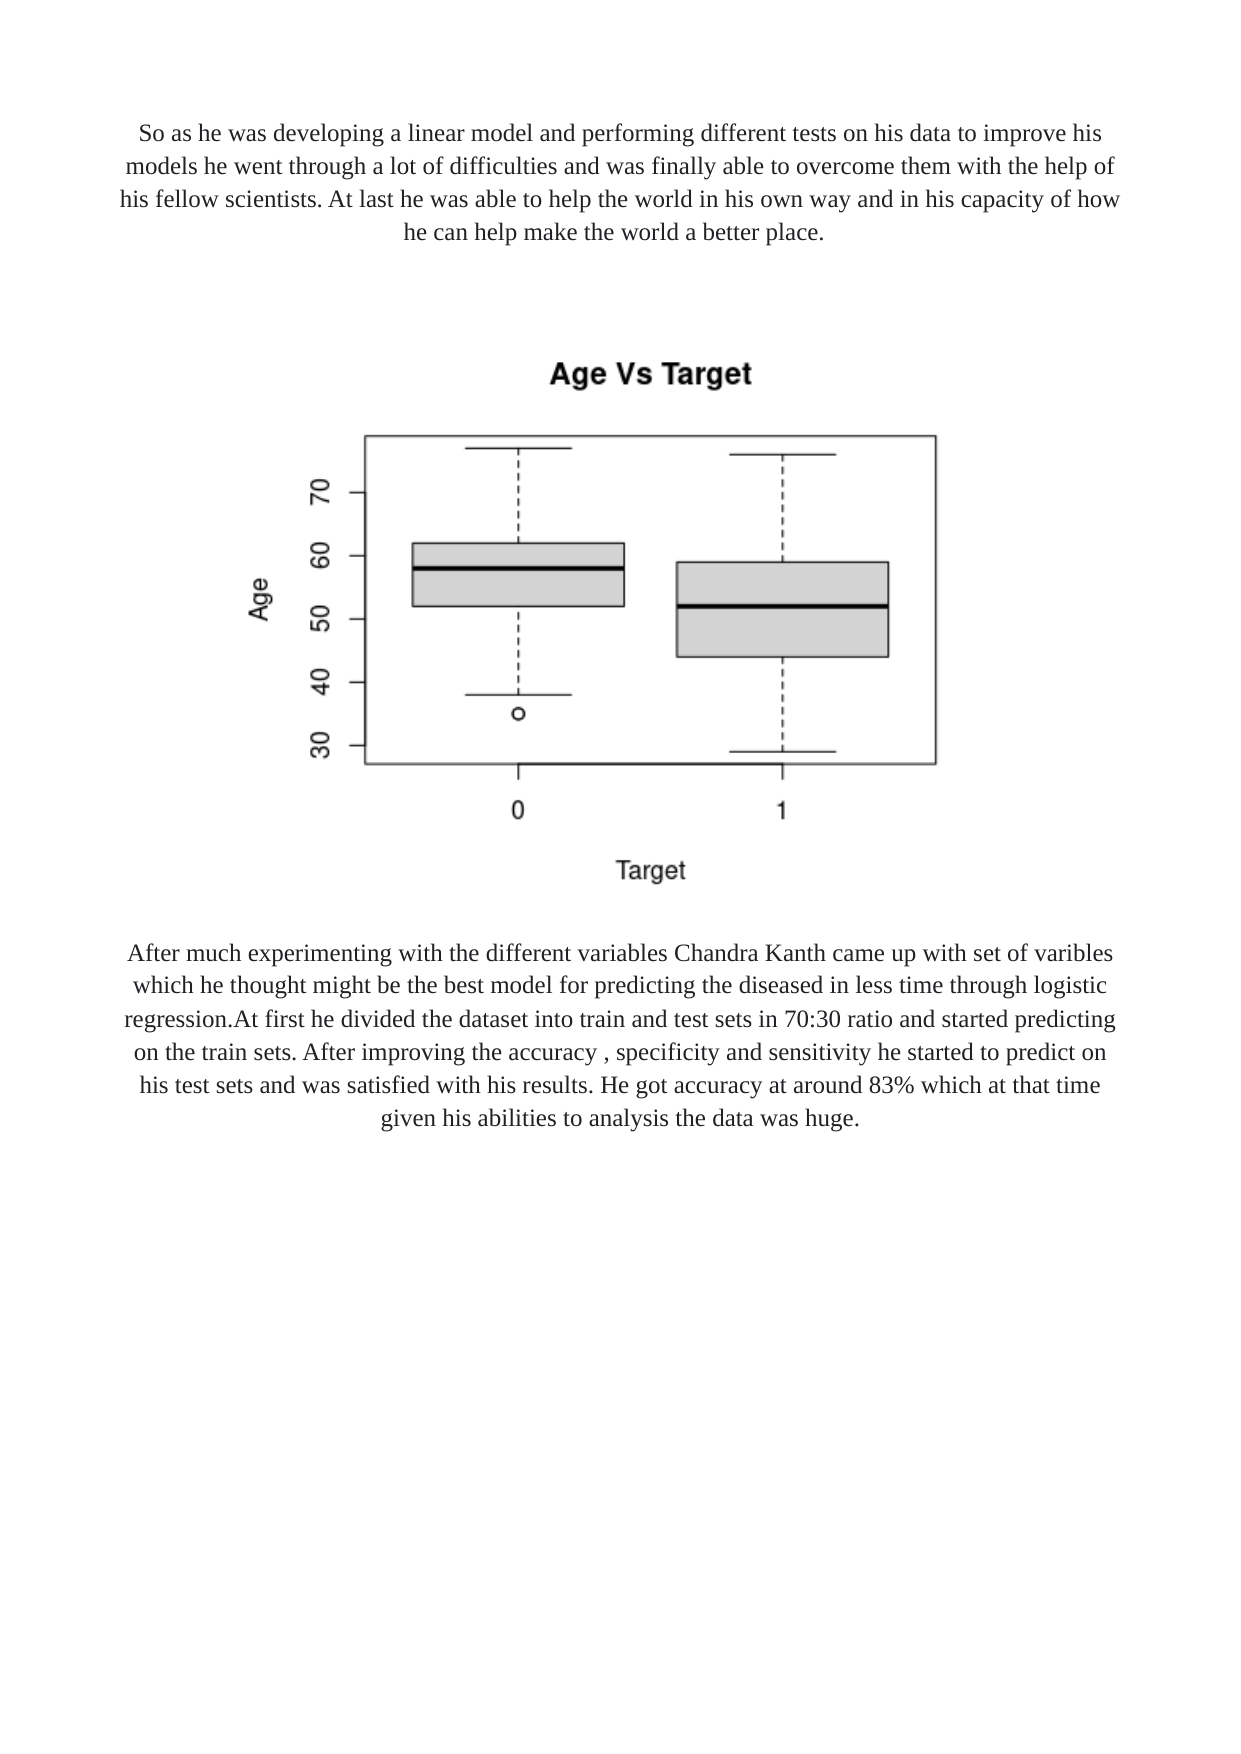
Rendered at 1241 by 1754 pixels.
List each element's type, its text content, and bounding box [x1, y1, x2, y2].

text So as he was developing a linear model and performing different tests on his data to improve his models he went through a lot of difficulties and was finally able to overcome them with the help of his fellow scientists. At last he was able to help the world in his own way and in his capacity of how he can help make the world a better place. [118, 118, 1122, 246]
picture [241, 312, 999, 919]
text After much experimenting with the different variables Chandra Kanth came up with set of varibles which he thought might be the best model for predicting the diseased in less time through logistic regression.At first he divided the dataset into train and test sets in 70:30 ratio and started predicting on the train sets. After improving the accuracy , specificity and sensitivity he started to predict on his test sets and was satisfied with his results. He got accuracy at around 83% which at that time given his abilities to analysis the data was huge. [118, 938, 1122, 1131]
